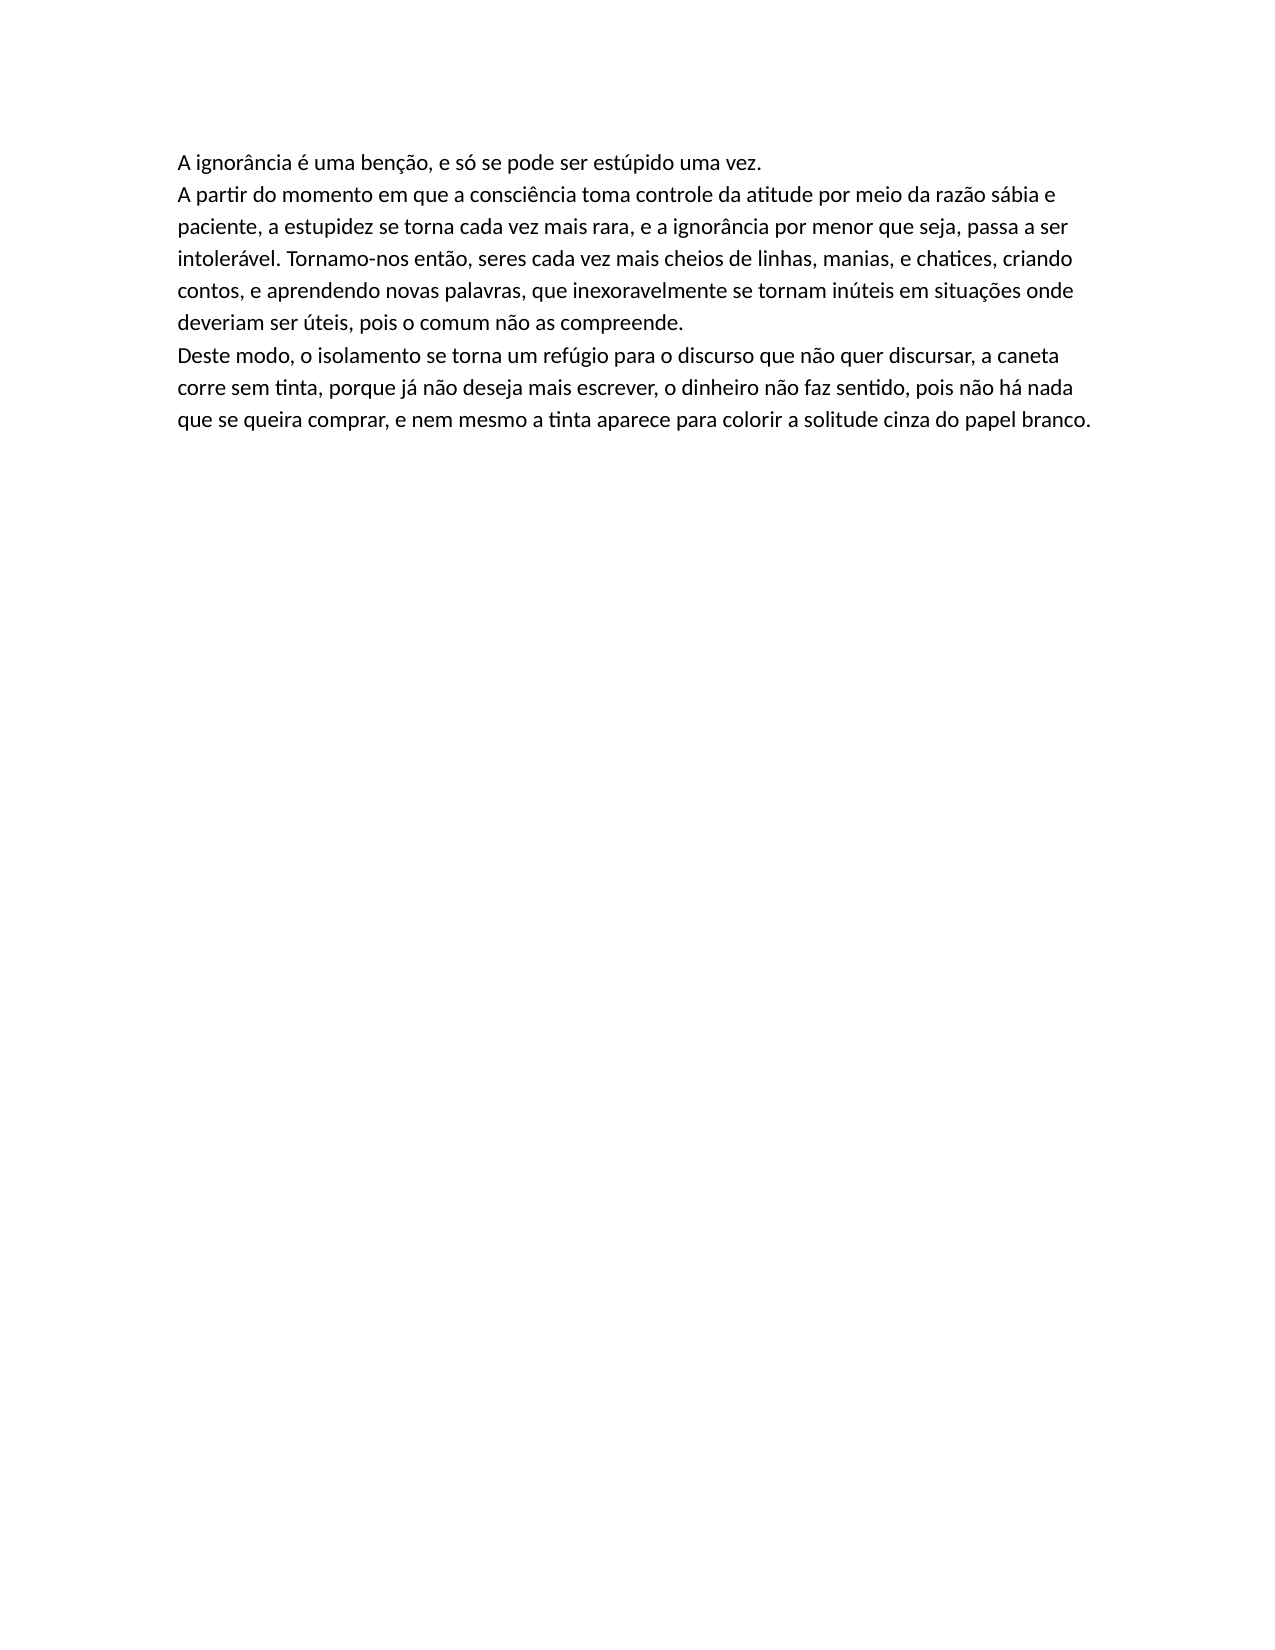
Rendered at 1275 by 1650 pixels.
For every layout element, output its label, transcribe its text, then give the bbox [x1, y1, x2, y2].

text A ignorância é uma benção, e só se pode ser estúpido uma vez. A partir do momento em que a consciência toma controle da atitude por meio da razão sábia e paciente, a estupidez se torna cada vez mais rara, e a ignorância por menor que seja, passa a ser intolerável. Tornamo-nos então, seres cada vez mais cheios de linhas, manias, e chatices, criando contos, e aprendendo novas palavras, que inexoravelmente se tornam inúteis em situações onde deveriam ser úteis, pois o comum não as compreende. Deste modo, o isolamento se torna um refúgio para o discurso que não quer discursar, a caneta corre sem tinta, porque já não deseja mais escrever, o dinheiro não faz sentido, pois não há nada que se queira comprar, e nem mesmo a tinta aparece para colorir a solitude cinza do papel branco. [177, 148, 1098, 433]
